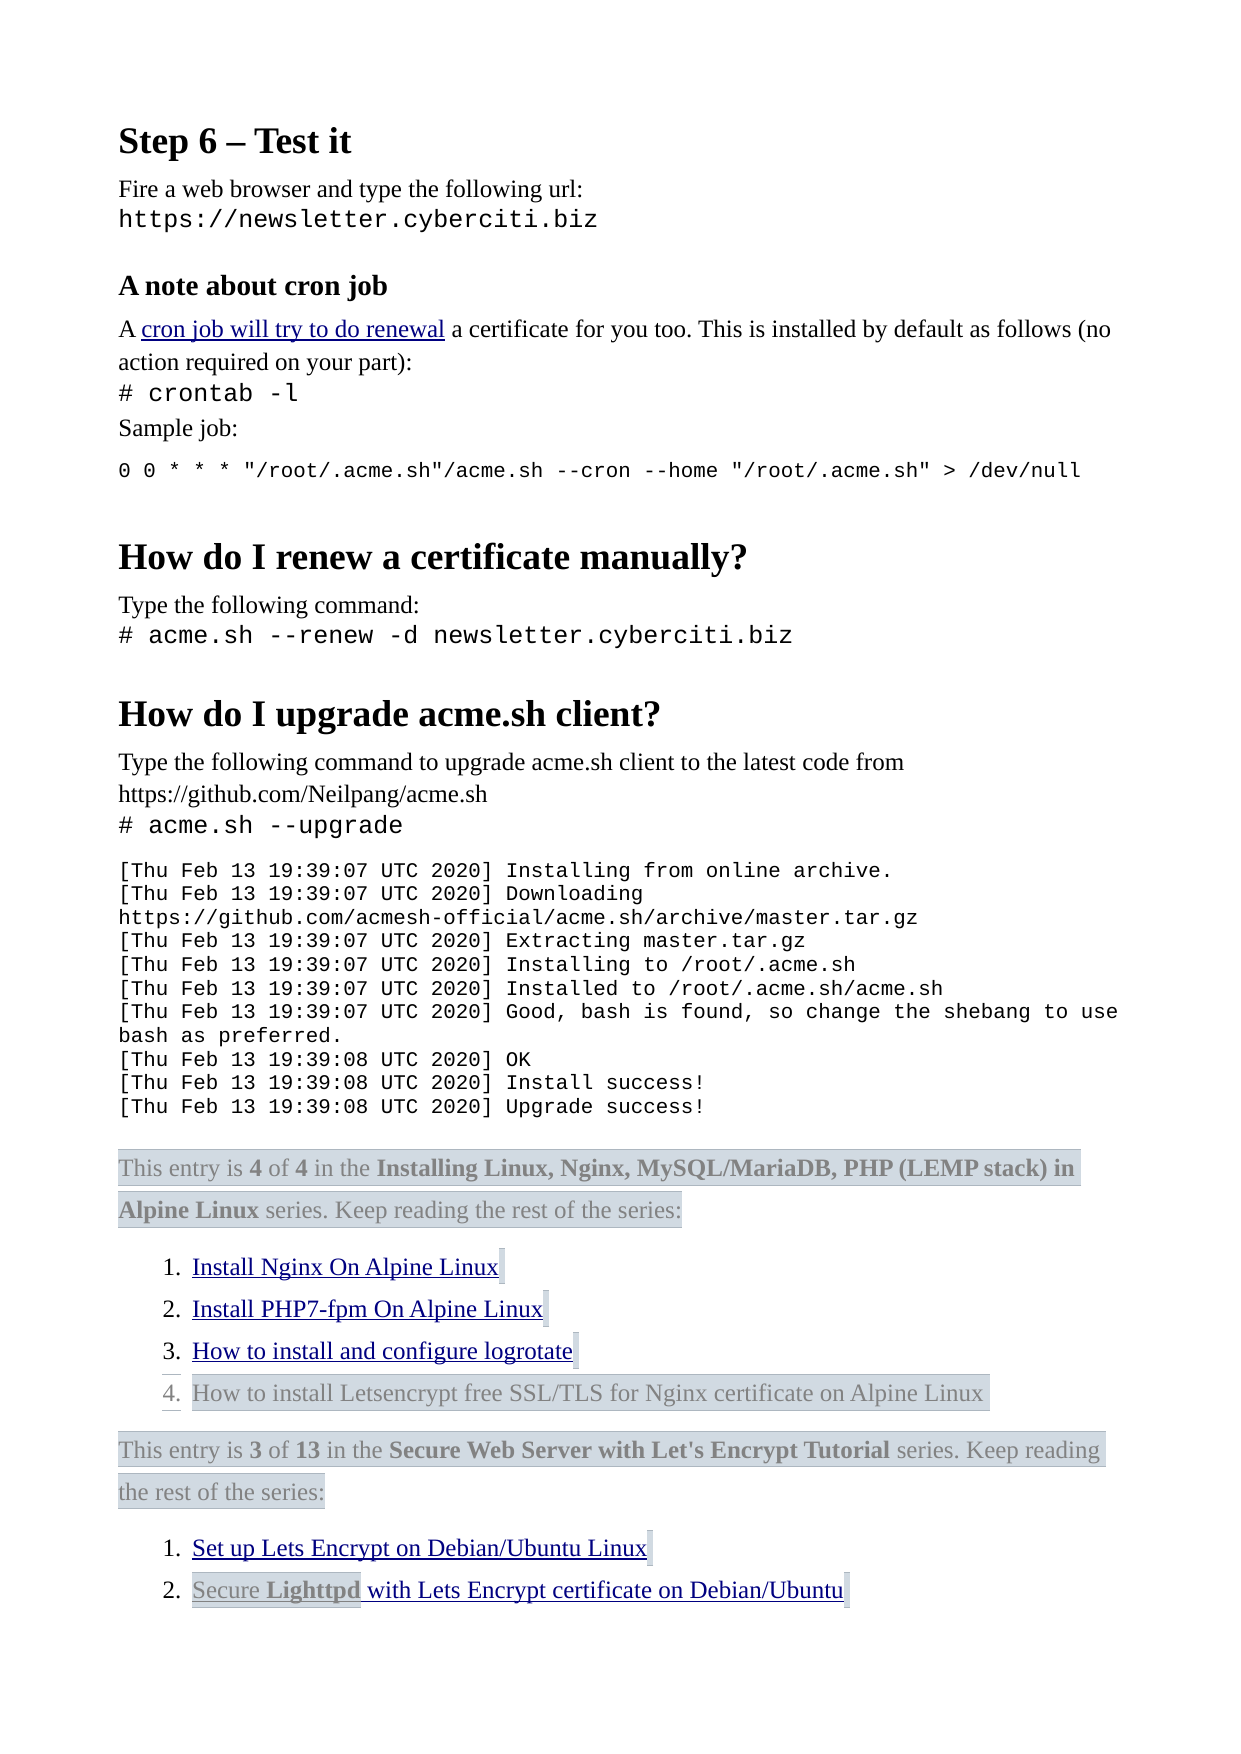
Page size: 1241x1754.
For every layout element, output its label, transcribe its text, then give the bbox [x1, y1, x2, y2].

list How to install and configure logrotate [162, 1332, 1122, 1369]
list Set up Lets Encrypt on Debian/Ubuntu Linux [162, 1529, 1122, 1566]
subtitle A note about cron job [118, 268, 1122, 302]
list Install Nginx On Alpine Linux [162, 1248, 1122, 1284]
subtitle Step 6 – Test it [118, 118, 1122, 161]
subtitle How do I upgrade acme.sh client? [118, 691, 1122, 734]
text Fire a web browser and type the following url: https://newsletter.cyberciti.biz [118, 174, 1122, 235]
text [Thu Feb 13 19:39:07 UTC 2020] Downloading https://github.com/acmesh-official/acme.sh/archive/master.tar.gz [118, 883, 1122, 931]
text Type the following command to upgrade acme.sh client to the latest code from https://github.com/Neilpang/acme.sh # acme.sh --upgrade [118, 747, 1122, 841]
text [Thu Feb 13 19:39:08 UTC 2020] OK [118, 1049, 1122, 1072]
list Secure Lighttpd with Lets Encrypt certificate on Debian/Ubuntu [162, 1572, 1122, 1608]
text [Thu Feb 13 19:39:07 UTC 2020] Installed to /root/.acme.sh/acme.sh [118, 978, 1122, 1001]
text [Thu Feb 13 19:39:07 UTC 2020] Extracting master.tar.gz [118, 931, 1122, 954]
text Type the following command: # acme.sh --renew -d newsletter.cyberciti.biz [118, 590, 1122, 651]
text [Thu Feb 13 19:39:08 UTC 2020] Install success! [118, 1072, 1122, 1096]
text [Thu Feb 13 19:39:07 UTC 2020] Good, bash is found, so change the shebang to use bash as preferred. [118, 1001, 1122, 1049]
text This entry is 3 of 13 in the Secure Web Server with Let's Encrypt Tutorial series. Keep reading the rest of the series: [118, 1431, 1122, 1509]
text [Thu Feb 13 19:39:07 UTC 2020] Installing to /root/.acme.sh [118, 954, 1122, 978]
text A cron job will try to do renewal a certificate for you too. This is installed by default as follows (no action required on your part): # crontab -l Sample job: [118, 314, 1122, 442]
list Install PHP7-fpm On Alpine Linux [162, 1290, 1122, 1327]
text [Thu Feb 13 19:39:07 UTC 2020] Installing from online archive. [118, 859, 1122, 883]
text 0 0 * * * "/root/.acme.sh"/acme.sh --cron --home "/root/.acme.sh" > /dev/null [118, 461, 1122, 484]
text [Thu Feb 13 19:39:08 UTC 2020] Upgrade success! [118, 1096, 1122, 1120]
list How to install Letsencrypt free SSL/TLS for Nginx certificate on Alpine Linux [162, 1374, 1122, 1411]
subtitle How do I renew a certificate manually? [118, 534, 1122, 578]
text This entry is 4 of 4 in the Installing Linux, Nginx, MySQL/MariaDB, PHP (LEMP stack) in Alpine Linux series. Keep reading the rest of the series: [118, 1149, 1122, 1228]
